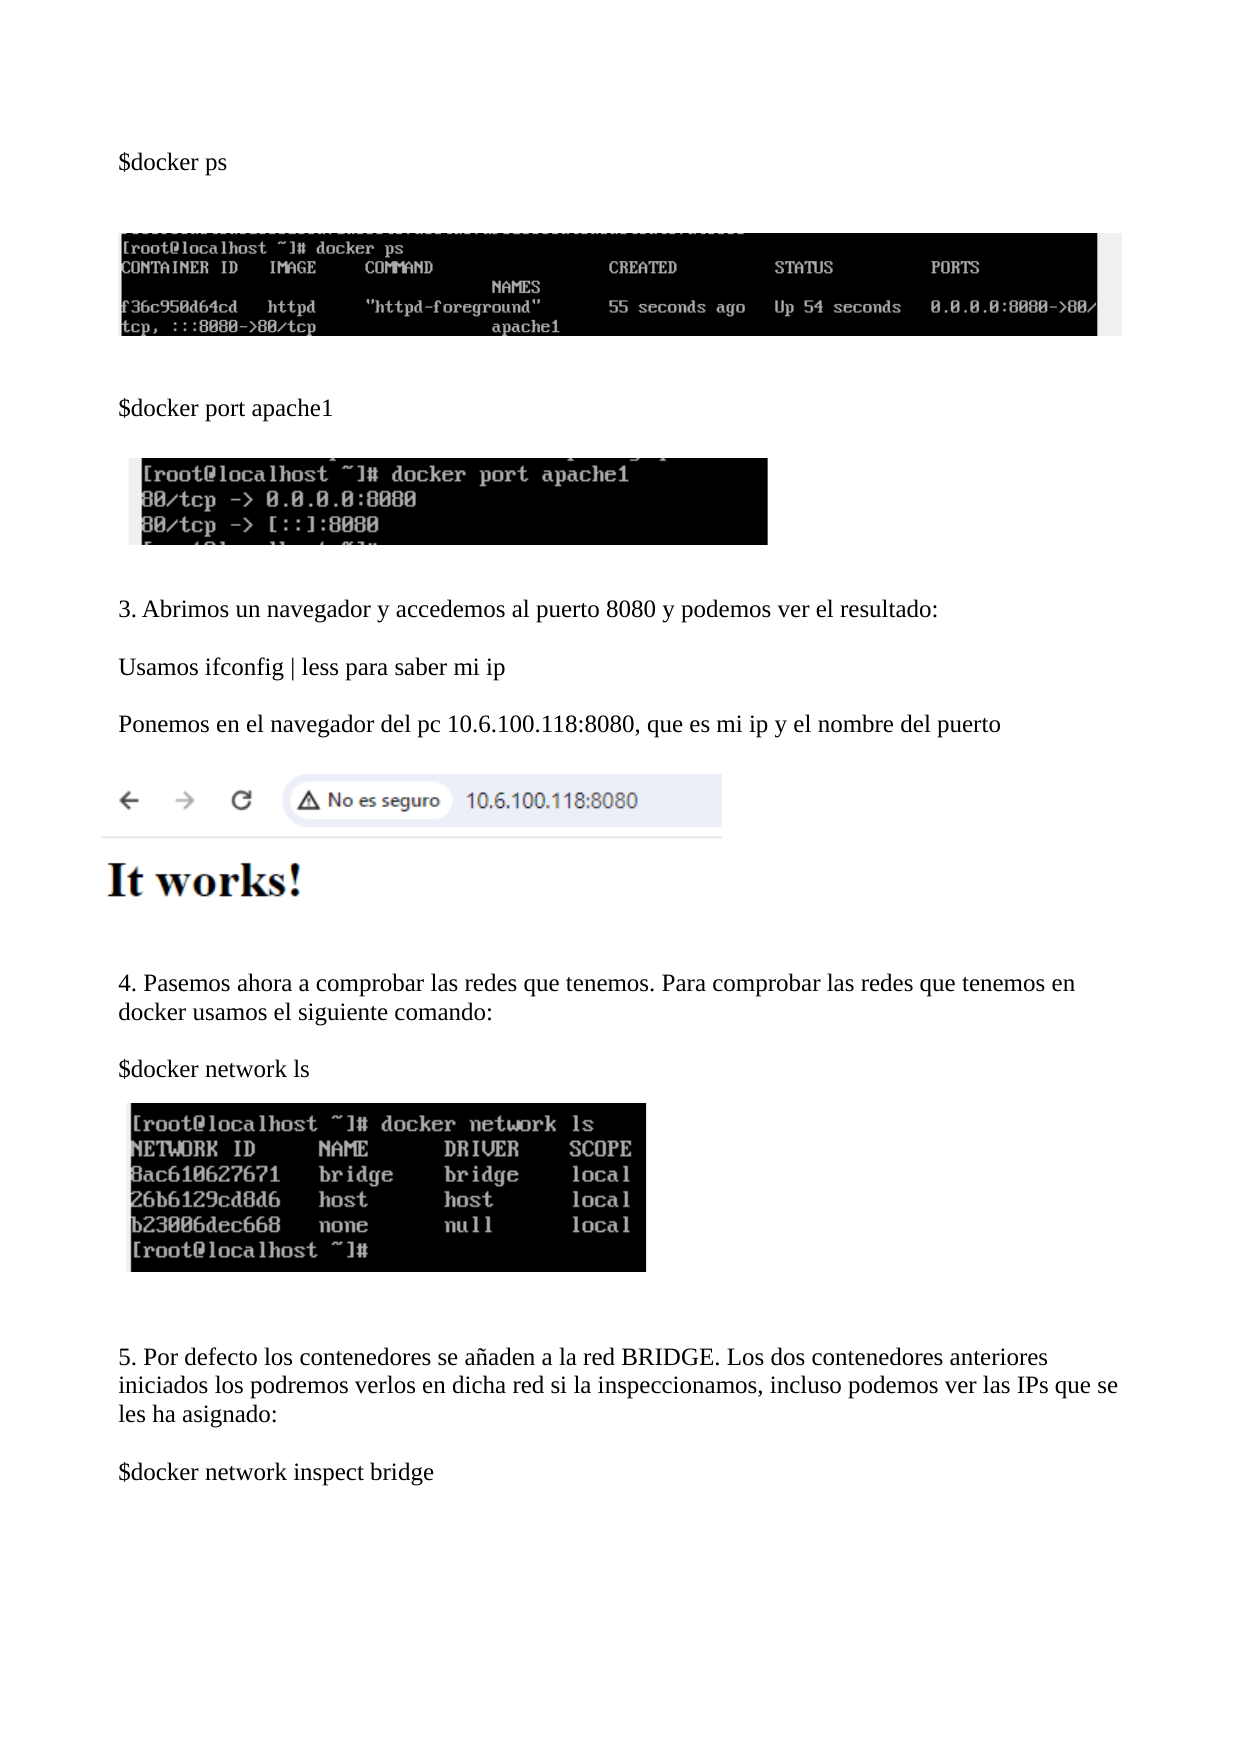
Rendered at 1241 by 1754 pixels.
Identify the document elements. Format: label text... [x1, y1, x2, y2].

text 4. Pasemos ahora a comprobar las redes que tenemos. Para comprobar las redes que tenemos en docker usamos el siguiente comando: [118, 968, 1122, 1025]
text $docker network ls [118, 1054, 1122, 1083]
picture [128, 458, 768, 545]
text 5. Por defecto los contenedores se añaden a la red BRIDGE. Los dos contenedores anteriores iniciados los podremos verlos en dicha red si la inspeccionamos, incluso podemos ver las IPs que se les ha asignado: [118, 1342, 1122, 1428]
text $docker port apache1 [118, 393, 1122, 422]
text Ponemos en el navegador del pc 10.6.100.118:8080, que es mi ip y el nombre del puerto [118, 709, 1122, 738]
text $docker ps [118, 147, 1122, 176]
picture [125, 1103, 647, 1272]
text 3. Abrimos un navegador y accedemos al puerto 8080 y podemos ver el resultado: [118, 594, 1122, 623]
picture [101, 774, 722, 931]
text $docker network inspect bridge [118, 1457, 1122, 1485]
text Usamos ifconfig | less para saber mi ip [118, 652, 1122, 680]
picture [118, 233, 1123, 336]
